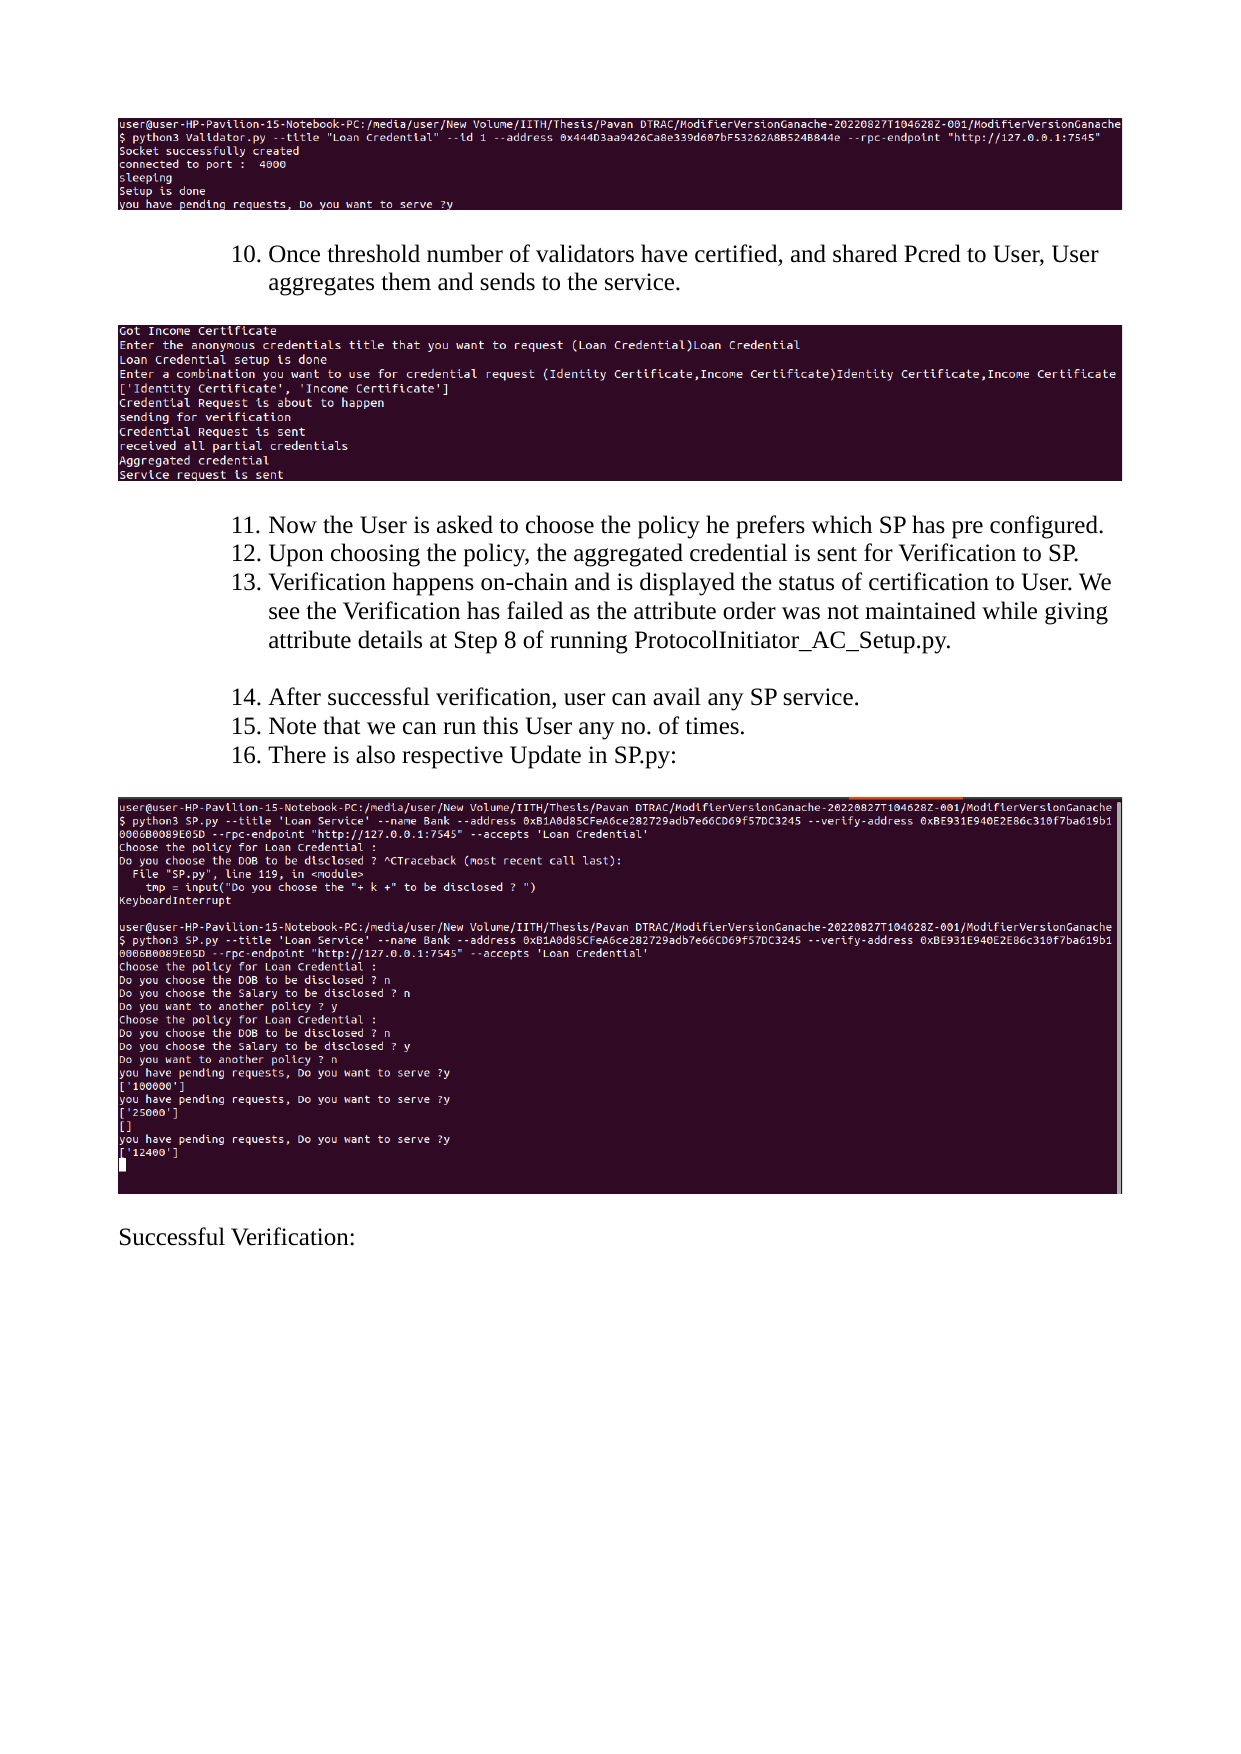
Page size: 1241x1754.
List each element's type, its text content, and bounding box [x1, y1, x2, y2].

list There is also respective Update in SP.py: [231, 740, 1122, 768]
list Upon choosing the policy, the aggregated credential is sent for Verification to SP. [231, 538, 1122, 567]
list Once threshold number of validators have certified, and shared Pcred to User, User aggregates them and sends to the service. [231, 239, 1122, 296]
list Verification happens on-chain and is displayed the status of certification to User. We see the Verification has failed as the attribute order was not maintained while giving attribute details at Step 8 of running ProtocolInitiator_AC_Setup.py. [231, 567, 1122, 653]
text Successful Verification: [118, 1222, 1122, 1251]
list Now the User is asked to choose the policy he prefers which SP has pre configured. [231, 510, 1122, 538]
list Note that we can run this User any no. of times. [231, 711, 1122, 740]
list After successful verification, user can avail any SP service. [231, 682, 1122, 711]
